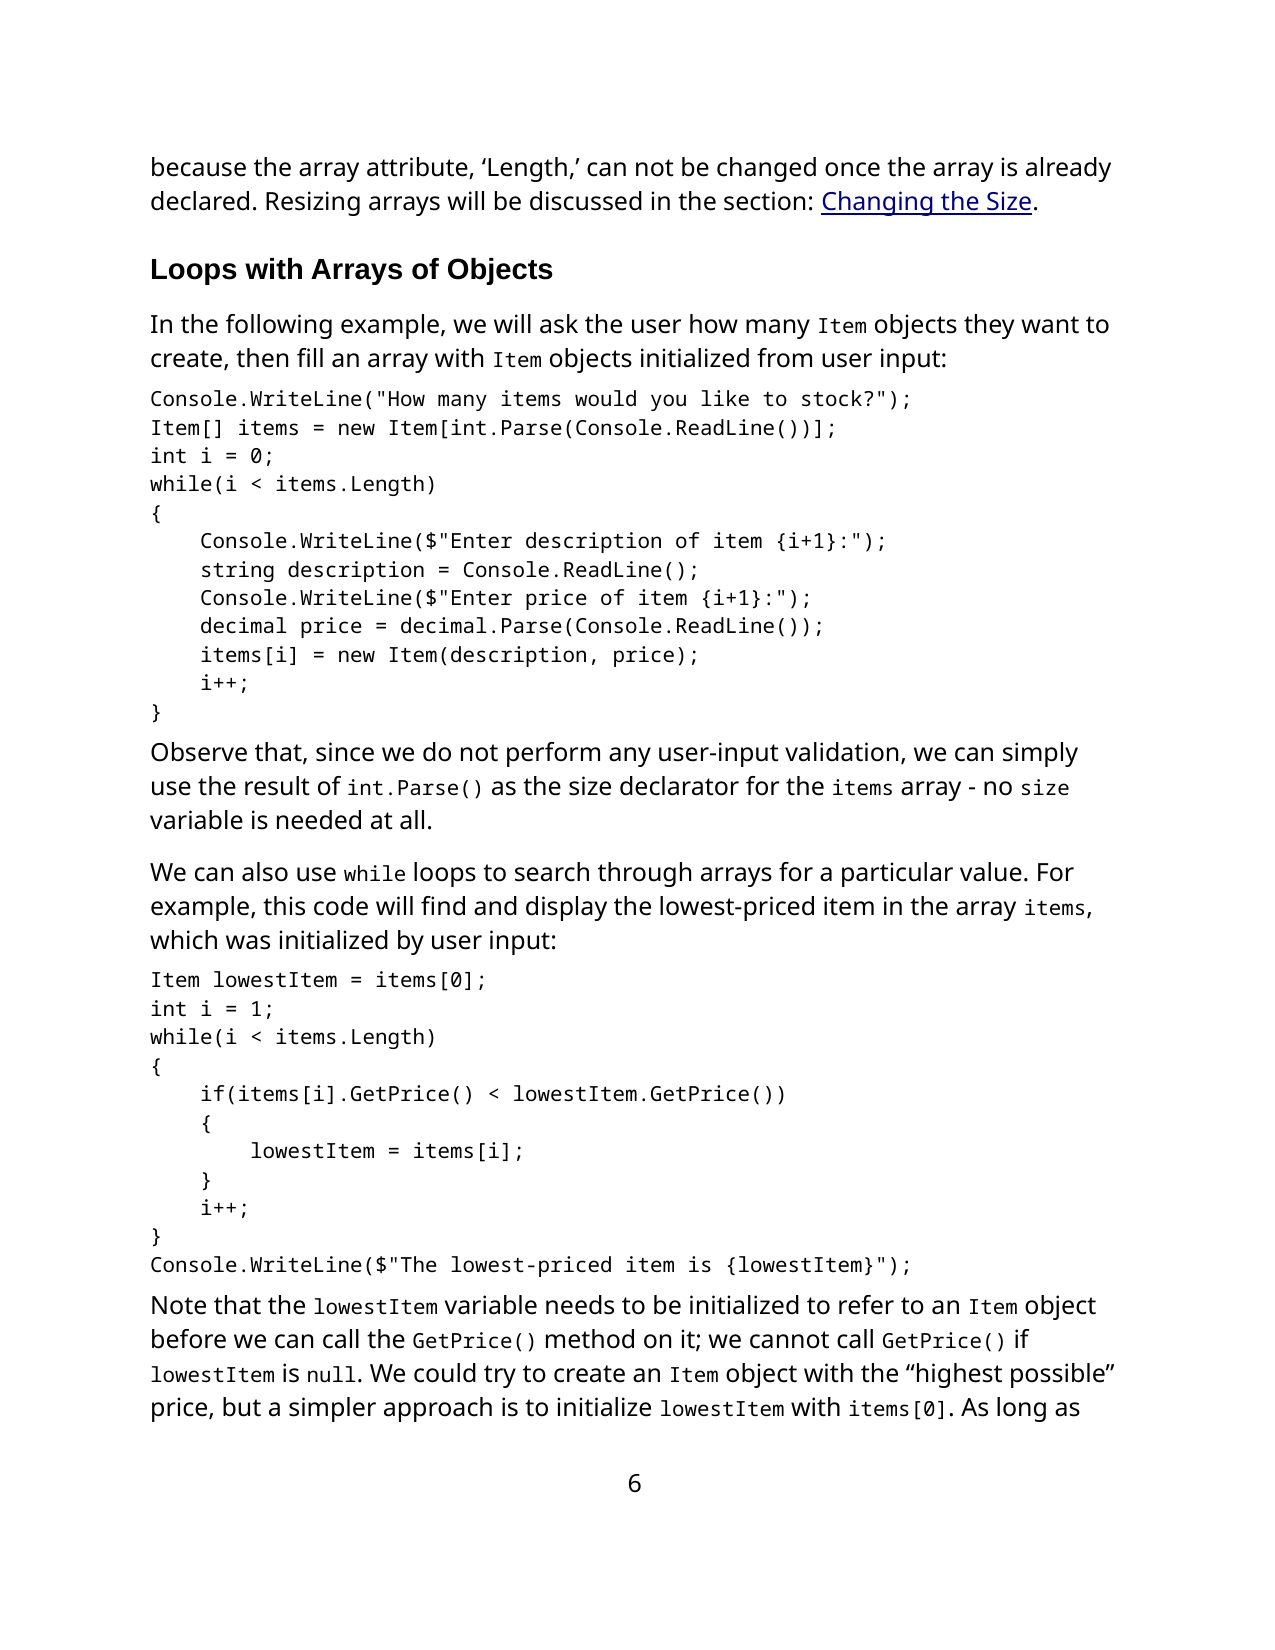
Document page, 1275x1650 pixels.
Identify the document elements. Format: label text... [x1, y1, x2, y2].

text We can also use while loops to search through arrays for a particular value. For example, this code will find and display the lowest-priced item in the array items, which was initialized by user input: [150, 854, 1125, 957]
text Item lowestItem = items[0]; [150, 966, 1125, 994]
text Observe that, since we do not perform any user-input validation, we can simply use the result of int.Parse() as the size declarator for the items array - no size variable is needed at all. [150, 734, 1125, 837]
subtitle Loops with Arrays of Objects [150, 252, 1125, 286]
text } [150, 1165, 1125, 1193]
text items[i] = new Item(description, price); [150, 640, 1125, 668]
text { [150, 498, 1125, 526]
text while(i < items.Length) [150, 1022, 1125, 1051]
text } [150, 1222, 1125, 1250]
text i++; [150, 668, 1125, 697]
text Item[] items = new Item[int.Parse(Console.ReadLine())]; [150, 413, 1125, 441]
text { [150, 1108, 1125, 1136]
text Console.WriteLine($"The lowest-priced item is {lowestItem}"); [150, 1250, 1125, 1278]
text Console.WriteLine("How many items would you like to stock?"); [150, 384, 1125, 413]
text int i = 0; [150, 441, 1125, 469]
text In the following example, we will ask the user how many Item objects they want to create, then fill an array with Item objects initialized from user input: [150, 307, 1125, 375]
text because the array attribute, ‘Length,’ can not be changed once the array is already declared. Resizing arrays will be discussed in the section: Changing the Size. [150, 150, 1125, 218]
text int i = 1; [150, 994, 1125, 1022]
text Note that the lowestItem variable needs to be initialized to refer to an Item object before we can call the GetPrice() method on it; we cannot call GetPrice() if lowestItem is null. We could try to create an Item object with the “highest possible” price, but a simpler approach is to initialize lowestItem with items[0]. As long as [150, 1287, 1125, 1424]
text Console.WriteLine($"Enter price of item {i+1}:"); [150, 583, 1125, 612]
text while(i < items.Length) [150, 469, 1125, 498]
text decimal price = decimal.Parse(Console.ReadLine()); [150, 612, 1125, 640]
text if(items[i].GetPrice() < lowestItem.GetPrice()) [150, 1079, 1125, 1108]
text } [150, 697, 1125, 725]
text i++; [150, 1193, 1125, 1222]
text Console.WriteLine($"Enter description of item {i+1}:"); [150, 526, 1125, 555]
text { [150, 1051, 1125, 1079]
text lowestItem = items[i]; [150, 1136, 1125, 1165]
text string description = Console.ReadLine(); [150, 555, 1125, 583]
